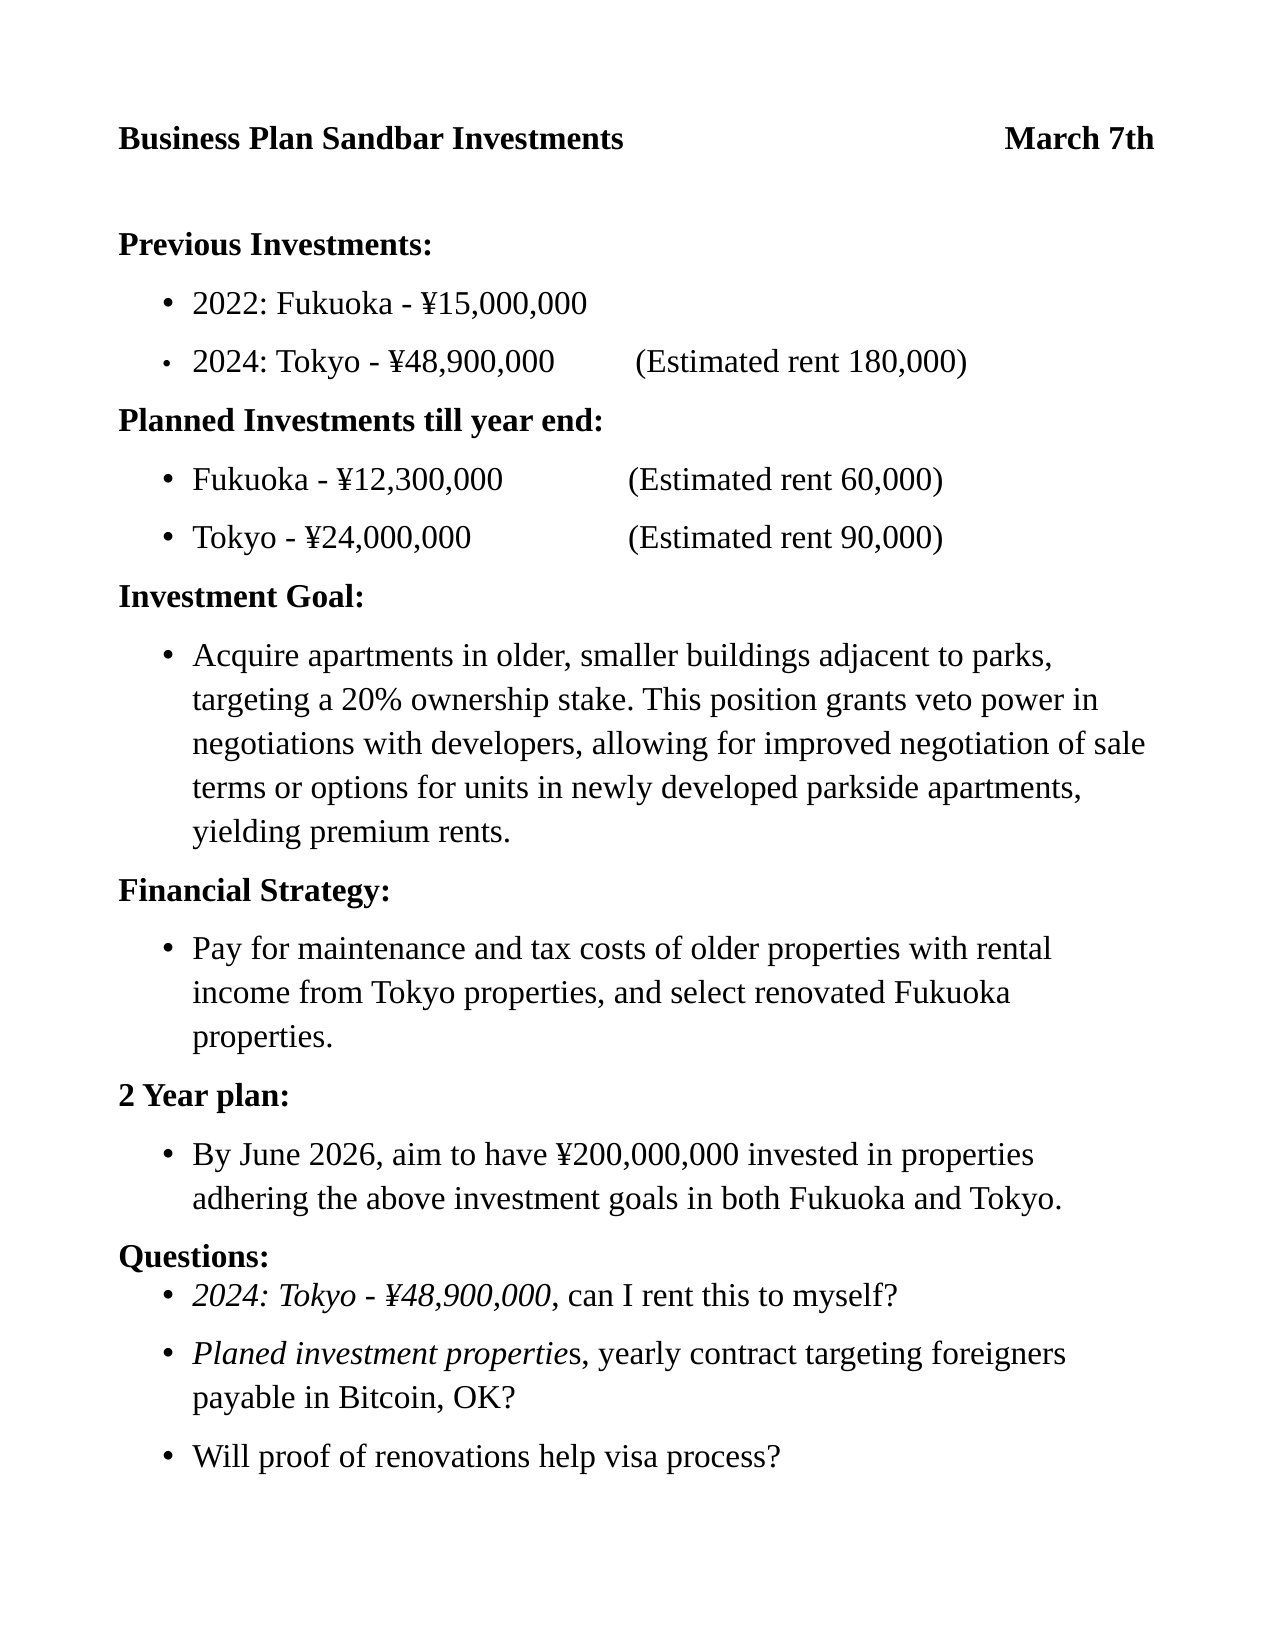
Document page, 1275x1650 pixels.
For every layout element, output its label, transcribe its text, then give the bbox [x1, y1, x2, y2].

text 2 Year plan: [118, 1075, 1157, 1113]
list 2022: Fukuoka - ¥15,000,000 [162, 283, 1157, 321]
list 2024: Tokyo - ¥48,900,000 (Estimated rent 180,000) [162, 342, 1157, 380]
list By June 2026, aim to have ¥200,000,000 invested in properties adhering the above investment goals in both Fukuoka and Tokyo. [162, 1134, 1157, 1216]
text Questions: [118, 1237, 1157, 1275]
list Will proof of renovations help visa process? [162, 1436, 1157, 1474]
list Acquire apartments in older, smaller buildings adjacent to parks, targeting a 20% ownership stake. This position grants veto power in negotiations with developers, allowing for improved negotiation of sale terms or options for units in newly developed parkside apartments, yielding premium rents. [162, 635, 1157, 849]
list Tokyo - ¥24,000,000 (Estimated rent 90,000) [162, 518, 1157, 556]
list Pay for maintenance and tax costs of older properties with rental income from Tokyo properties, and select renovated Fukuoka properties. [162, 928, 1157, 1055]
text Investment Goal: [118, 576, 1157, 614]
text Business Plan Sandbar Investments March 7th [118, 118, 1157, 156]
list 2024: Tokyo - ¥48,900,000, can I rent this to myself? [162, 1275, 1157, 1313]
text Previous Investments: [118, 224, 1157, 263]
text Financial Strategy: [118, 870, 1157, 908]
list Planed investment properties, yearly contract targeting foreigners payable in Bitcoin, OK? [162, 1333, 1157, 1416]
text Planned Investments till year end: [118, 400, 1157, 439]
list Fukuoka - ¥12,300,000 (Estimated rent 60,000) [162, 459, 1157, 497]
